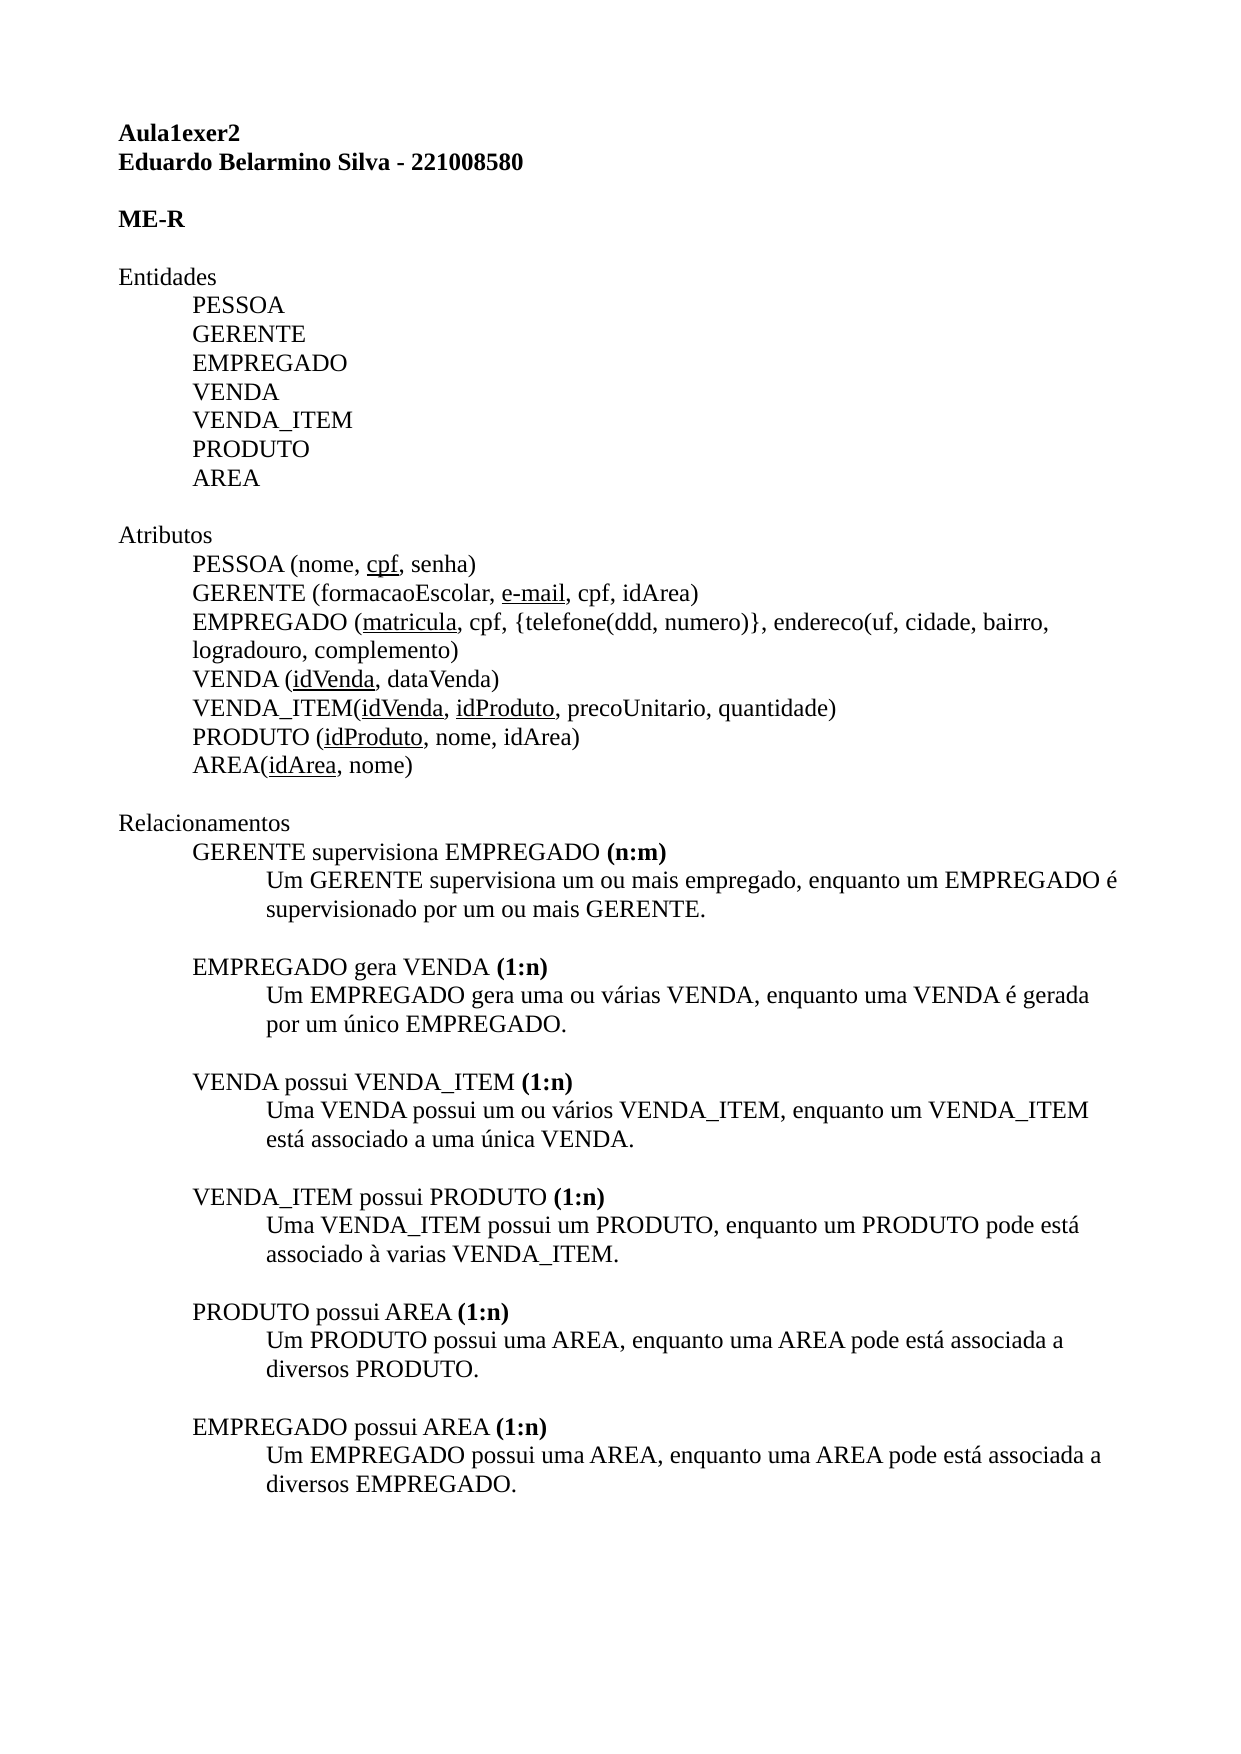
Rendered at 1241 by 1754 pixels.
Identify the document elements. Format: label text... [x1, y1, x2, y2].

text Atributos [118, 521, 1122, 549]
text Um PRODUTO possui uma AREA, enquanto uma AREA pode está associada a diversos PRODUTO. [266, 1326, 1122, 1383]
text VENDA [192, 377, 1122, 406]
text EMPREGADO [192, 348, 1122, 377]
text ME-R [118, 204, 1122, 233]
text Uma VENDA possui um ou vários VENDA_ITEM, enquanto um VENDA_ITEM está associado a uma única VENDA. [266, 1096, 1122, 1153]
text PRODUTO [192, 434, 1122, 463]
text EMPREGADO gera VENDA (1:n) [192, 952, 1122, 981]
text EMPREGADO (matricula, cpf, {telefone(ddd, numero)}, endereco(uf, cidade, bairro, logradouro, complemento) [192, 607, 1122, 664]
text PESSOA [192, 291, 1122, 319]
text EMPREGADO possui AREA (1:n) [192, 1412, 1122, 1441]
text Entidades [118, 262, 1122, 291]
text Uma VENDA_ITEM possui um PRODUTO, enquanto um PRODUTO pode está associado à varias VENDA_ITEM. [266, 1211, 1122, 1268]
text Eduardo Belarmino Silva - 221008580 [118, 147, 1122, 176]
text VENDA_ITEM possui PRODUTO (1:n) [192, 1182, 1122, 1211]
text Um EMPREGADO gera uma ou várias VENDA, enquanto uma VENDA é gerada por um único EMPREGADO. [266, 981, 1122, 1038]
text Relacionamentos [118, 808, 1122, 837]
text PRODUTO possui AREA (1:n) [192, 1297, 1122, 1326]
text AREA(idArea, nome) [192, 751, 1122, 779]
text GERENTE supervisiona EMPREGADO (n:m) [192, 837, 1122, 866]
text AREA [192, 463, 1122, 492]
text GERENTE [192, 319, 1122, 348]
text VENDA_ITEM(idVenda, idProduto, precoUnitario, quantidade) [192, 693, 1122, 722]
text PESSOA (nome, cpf, senha) [192, 549, 1122, 578]
text GERENTE (formacaoEscolar, e-mail, cpf, idArea) [192, 578, 1122, 607]
text PRODUTO (idProduto, nome, idArea) [192, 722, 1122, 751]
text Um EMPREGADO possui uma AREA, enquanto uma AREA pode está associada a diversos EMPREGADO. [266, 1441, 1122, 1498]
text VENDA_ITEM [192, 406, 1122, 434]
text Aula1exer2 [118, 118, 1122, 147]
text VENDA (idVenda, dataVenda) [192, 664, 1122, 693]
text Um GERENTE supervisiona um ou mais empregado, enquanto um EMPREGADO é supervisionado por um ou mais GERENTE. [266, 866, 1122, 923]
text VENDA possui VENDA_ITEM (1:n) [192, 1067, 1122, 1096]
